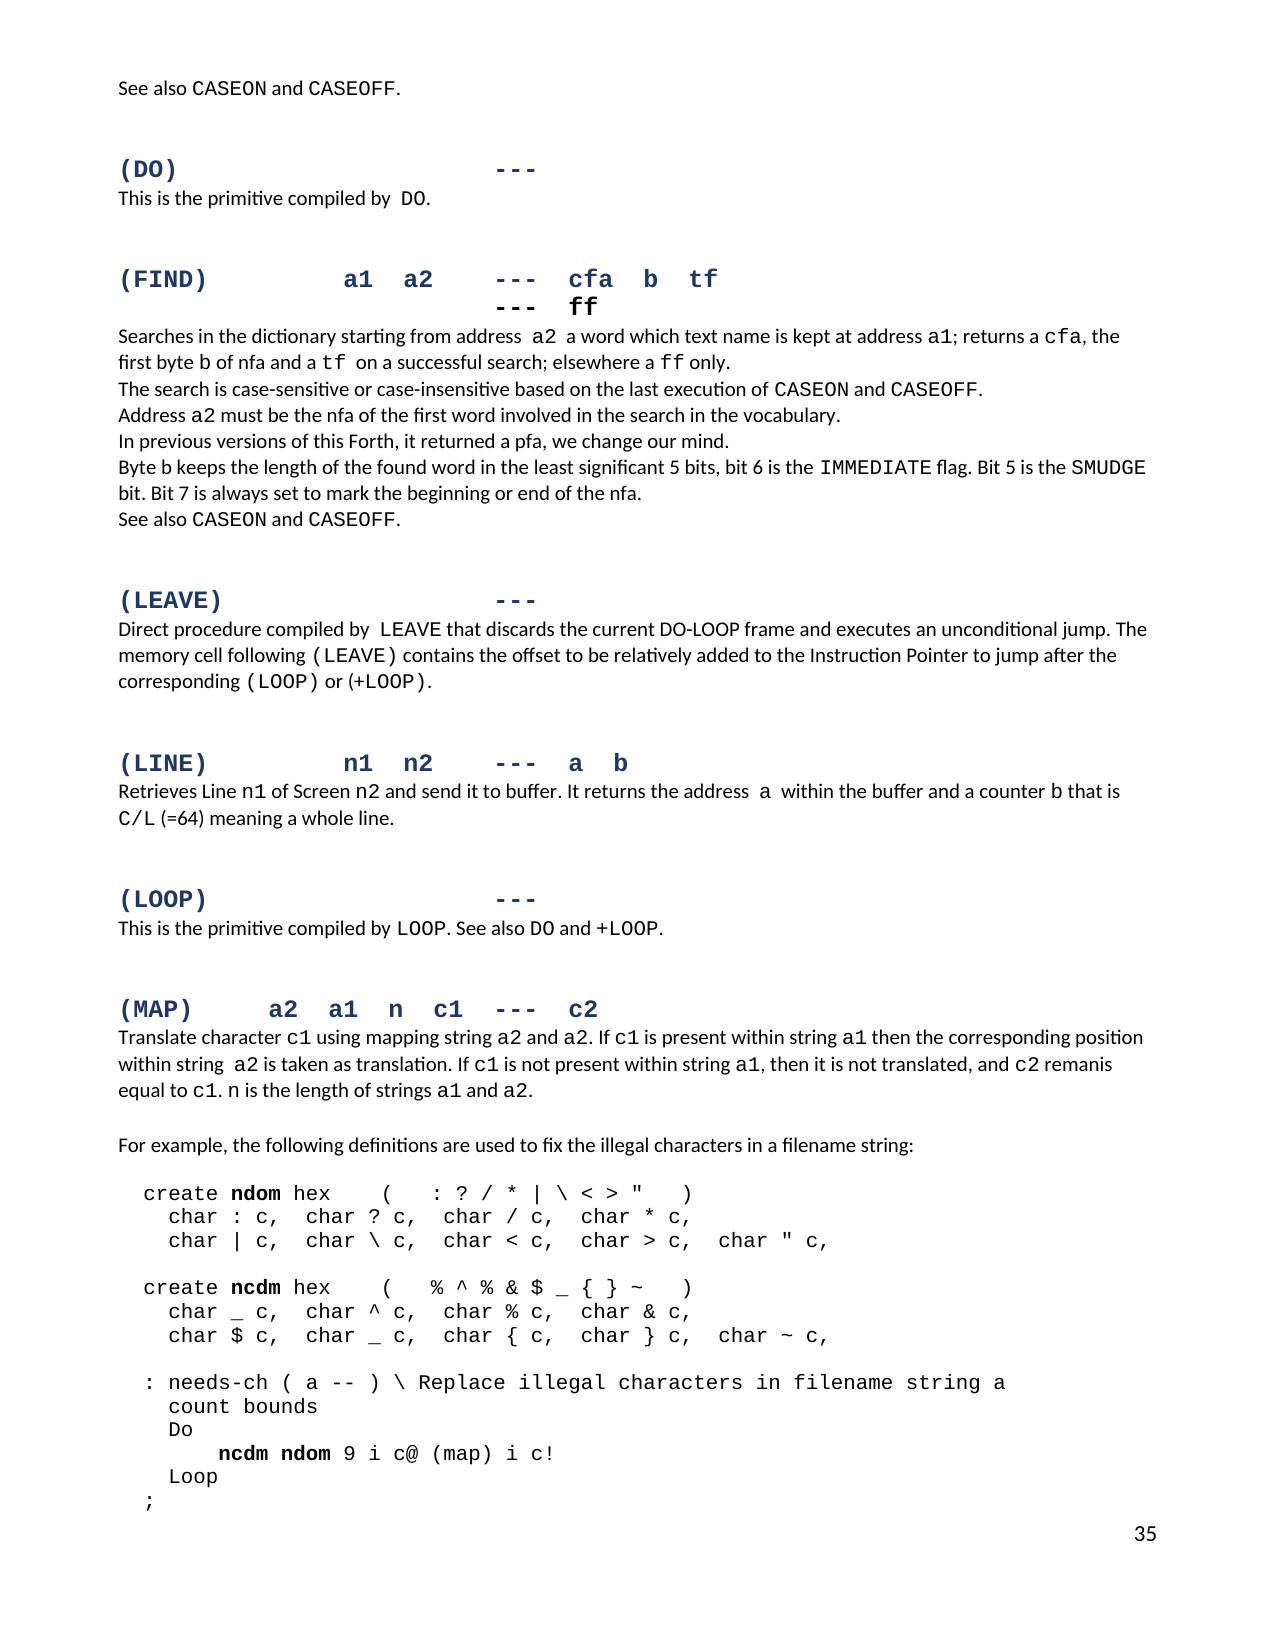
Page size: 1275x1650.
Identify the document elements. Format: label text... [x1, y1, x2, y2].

text create ndom hex ( : ? / * | \ < > " ) [118, 1183, 1157, 1206]
text See also CASEON and CASEOFF. [118, 506, 1157, 532]
subtitle (LEAVE) --- [118, 587, 1157, 616]
text create ncdm hex ( % ^ % & $ _ { } ~ ) [118, 1277, 1157, 1301]
text Retrieves Line n1 of Screen n2 and send it to buffer. It returns the address a within the buffer and a counter b that is C/L (=64) meaning a whole line. [118, 778, 1157, 831]
subtitle (FIND) a1 a2 --- cfa b tf [118, 266, 1157, 294]
text Translate character c1 using mapping string a2 and a2. If c1 is present within string a1 then the corresponding position within string a2 is taken as translation. If c1 is not present within string a1, then it is not translated, and c2 remanis equal to c1. n is the length of strings a1 and a2. [118, 1024, 1157, 1104]
text The search is case-sensitive or case-insensitive based on the last execution of CASEON and CASEOFF. [118, 376, 1157, 402]
subtitle (LINE) n1 n2 --- a b [118, 750, 1157, 778]
text Do [118, 1419, 1157, 1443]
text Searches in the dictionary starting from address a2 a word which text name is kept at address a1; returns a cfa, the first byte b of nfa and a tf on a successful search; elsewhere a ff only. [118, 323, 1157, 376]
text ; [118, 1490, 1157, 1514]
text : needs-ch ( a -- ) \ Replace illegal characters in filename string a [118, 1372, 1157, 1396]
subtitle (MAP) a2 a1 n c1 --- c2 [118, 996, 1157, 1024]
subtitle (DO) --- [118, 156, 1157, 185]
text count bounds [118, 1396, 1157, 1419]
text char $ c, char _ c, char { c, char } c, char ~ c, [118, 1325, 1157, 1348]
text For example, the following definitions are used to fix the illegal characters in a filename string: [118, 1132, 1157, 1157]
text This is the primitive compiled by DO. [118, 185, 1157, 211]
text Loop [118, 1467, 1157, 1490]
text ncdm ndom 9 i c@ (map) i c! [118, 1443, 1157, 1467]
text This is the primitive compiled by LOOP. See also DO and +LOOP. [118, 915, 1157, 941]
text See also CASEON and CASEOFF. [118, 75, 1157, 101]
text --- ff [118, 294, 1157, 323]
text Byte b keeps the length of the found word in the least significant 5 bits, bit 6 is the IMMEDIATE flag. Bit 5 is the SMUDGE bit. Bit 7 is always set to mark the beginning or end of the nfa. [118, 454, 1157, 506]
text char : c, char ? c, char / c, char * c, [118, 1206, 1157, 1230]
subtitle (LOOP) --- [118, 886, 1157, 915]
text char | c, char \ c, char < c, char > c, char " c, [118, 1230, 1157, 1254]
text In previous versions of this Forth, it returned a pfa, we change our mind. [118, 429, 1157, 454]
text char _ c, char ^ c, char % c, char & c, [118, 1301, 1157, 1325]
text Address a2 must be the nfa of the first word involved in the search in the vocabulary. [118, 402, 1157, 429]
text Direct procedure compiled by LEAVE that discards the current DO-LOOP frame and executes an unconditional jump. The memory cell following (LEAVE) contains the offset to be relatively added to the Instruction Pointer to jump after the corresponding (LOOP) or (+LOOP). [118, 616, 1157, 695]
